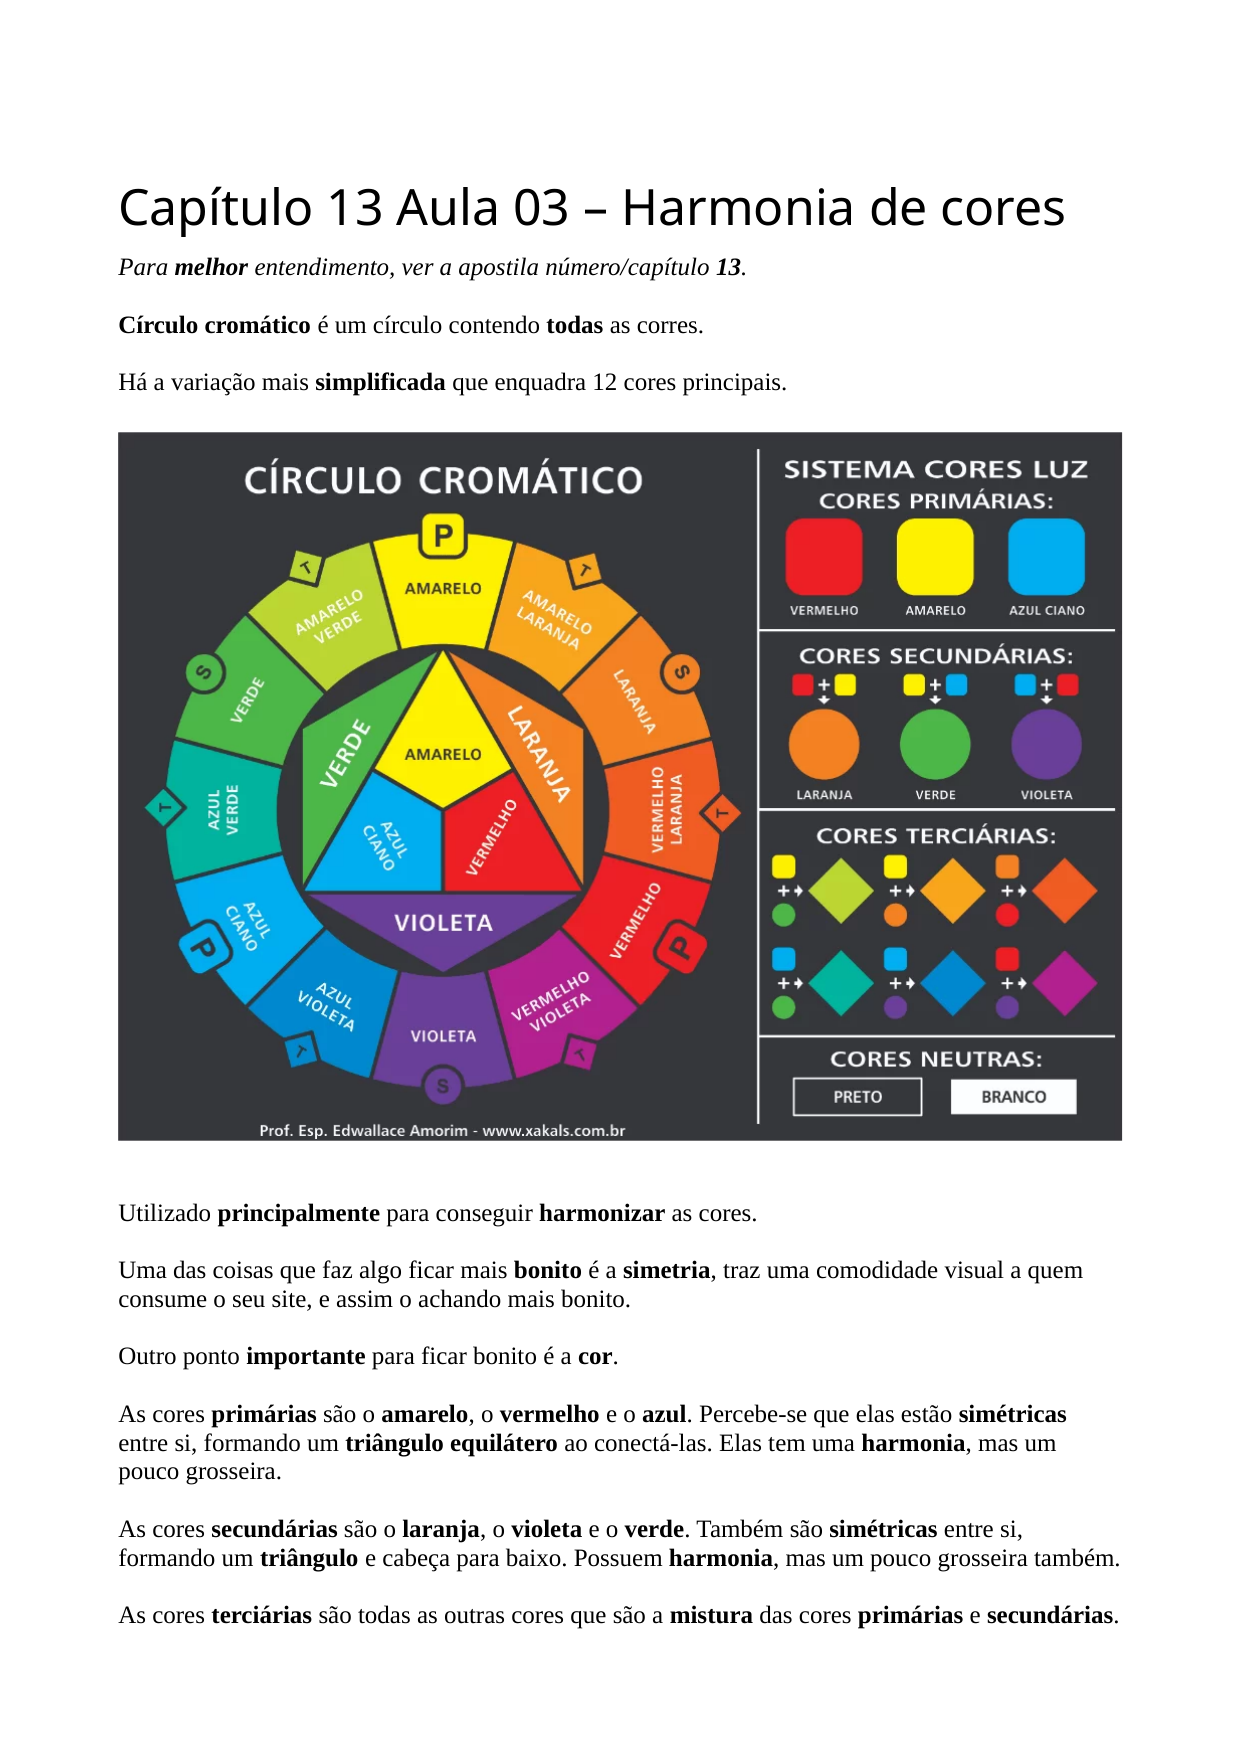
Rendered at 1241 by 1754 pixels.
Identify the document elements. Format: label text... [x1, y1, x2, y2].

text Para melhor entendimento, ver a apostila número/capítulo 13. [118, 252, 1122, 281]
text Utilizado principalmente para conseguir harmonizar as cores. [118, 1198, 1122, 1226]
text As cores terciárias são todas as outras cores que são a mistura das cores primárias e secundárias. [118, 1600, 1122, 1629]
text As cores primárias são o amarelo, o vermelho e o azul. Percebe-se que elas estão simétricas entre si, formando um triângulo equilátero ao conectá-las. Elas tem uma harmonia, mas um pouco grosseira. [118, 1399, 1122, 1485]
text Há a variação mais simplificada que enquadra 12 cores principais. [118, 367, 1122, 396]
text Outro ponto importante para ficar bonito é a cor. [118, 1341, 1122, 1370]
text Uma das coisas que faz algo ficar mais bonito é a simetria, traz uma comodidade visual a quem consume o seu site, e assim o achando mais bonito. [118, 1255, 1122, 1313]
picture [118, 432, 1123, 1141]
text Círculo cromático é um círculo contendo todas as corres. [118, 310, 1122, 339]
subtitle Capítulo 13 Aula 03 – Harmonia de cores [118, 172, 1122, 240]
text As cores secundárias são o laranja, o violeta e o verde. Também são simétricas entre si, formando um triângulo e cabeça para baixo. Possuem harmonia, mas um pouco grosseira também. [118, 1514, 1122, 1571]
